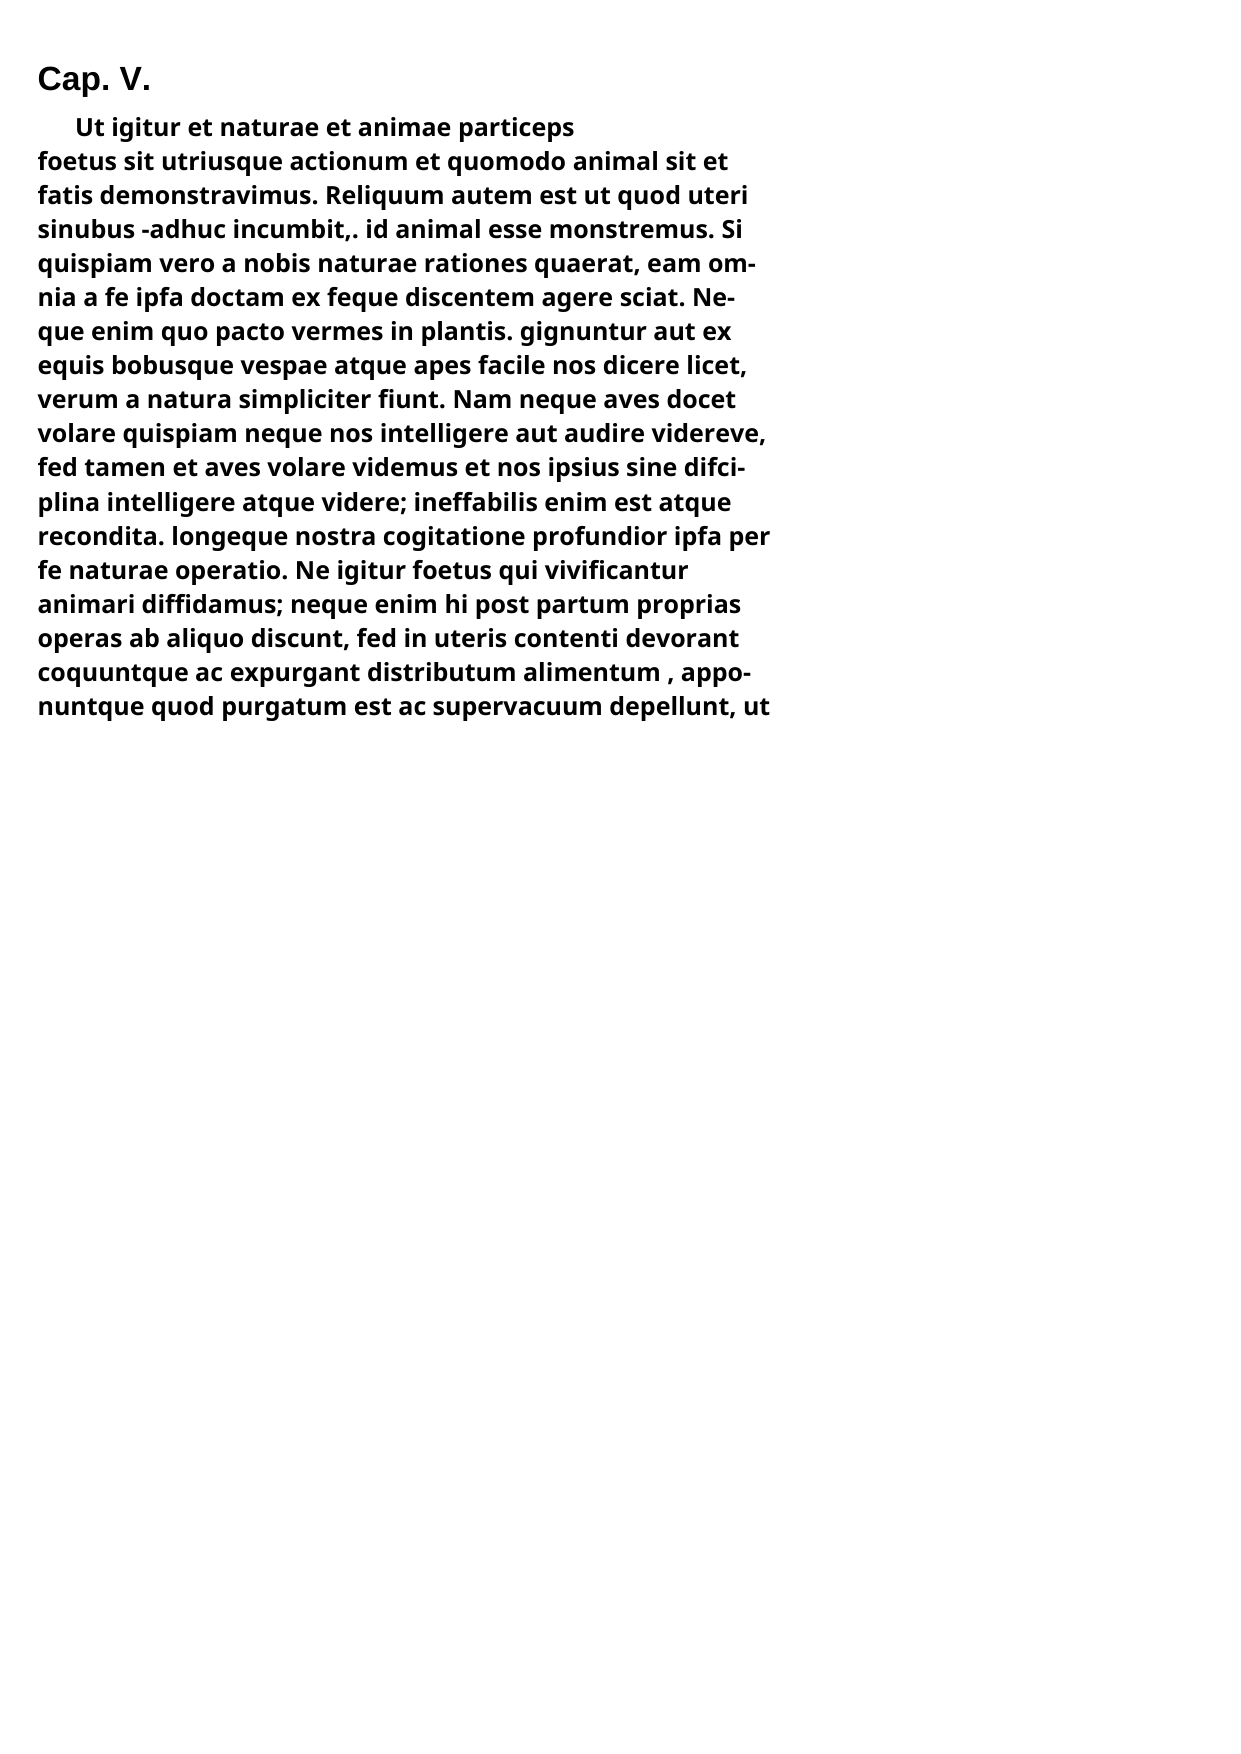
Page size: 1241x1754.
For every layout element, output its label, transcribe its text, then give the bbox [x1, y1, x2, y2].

subtitle Cap. V. [37, 58, 1203, 97]
text Ut igitur et naturae et animae particeps foetus sit utriusque actionum et quomodo animal sit et fatis demonstravimus. Reliquum autem est ut quod uteri sinubus -adhuc incumbit,. id animal esse monstremus. Si quispiam vero a nobis naturae rationes quaerat, eam om- nia a fe ipfa doctam ex feque discentem agere sciat. Ne- que enim quo pacto vermes in plantis. gignuntur aut ex equis bobusque vespae atque apes facile nos dicere licet, verum a natura simpliciter fiunt. Nam neque aves docet volare quispiam neque nos intelligere aut audire videreve, fed tamen et aves volare videmus et nos ipsius sine difci- plina intelligere atque videre; ineffabilis enim est atque recondita. longeque nostra cogitatione profundior ipfa per fe naturae operatio. Ne igitur foetus qui vivificantur animari diffidamus; neque enim hi post partum proprias operas ab aliquo discunt, fed in uteris contenti devorant coquuntque ac expurgant distributum alimentum , appo- nuntque quod purgatum est ac supervacuum depellunt, ut [37, 109, 1203, 723]
